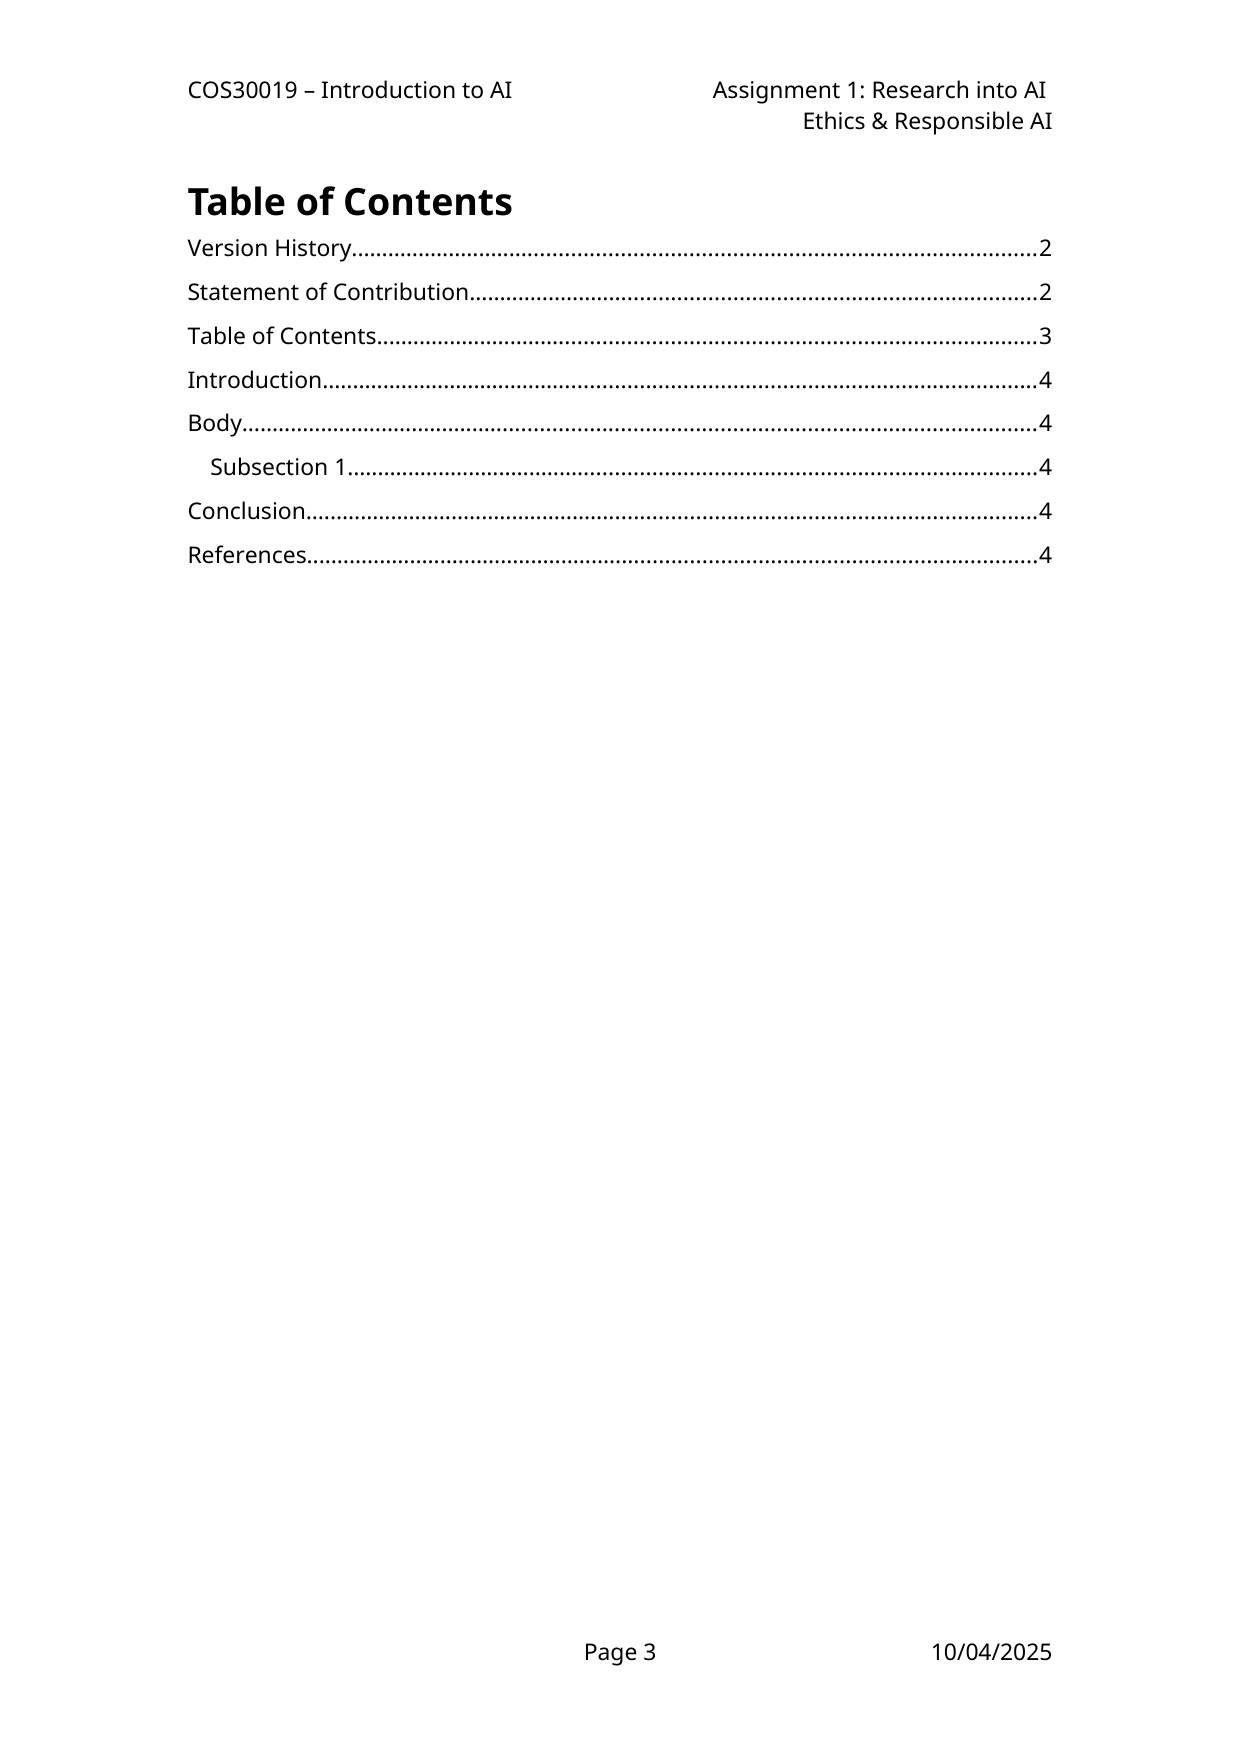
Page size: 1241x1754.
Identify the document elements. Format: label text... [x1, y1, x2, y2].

text Statement of Contribution 2 [187, 276, 1053, 307]
text Body 4 [187, 407, 1053, 438]
text Conclusion 4 [187, 495, 1053, 526]
text Table of Contents 3 [187, 320, 1053, 351]
text Version History 2 [187, 232, 1053, 263]
text References 4 [187, 538, 1053, 570]
text Subsection 1 4 [210, 451, 1053, 482]
subtitle Table of Contents [187, 175, 1053, 226]
text Introduction 4 [187, 363, 1053, 395]
